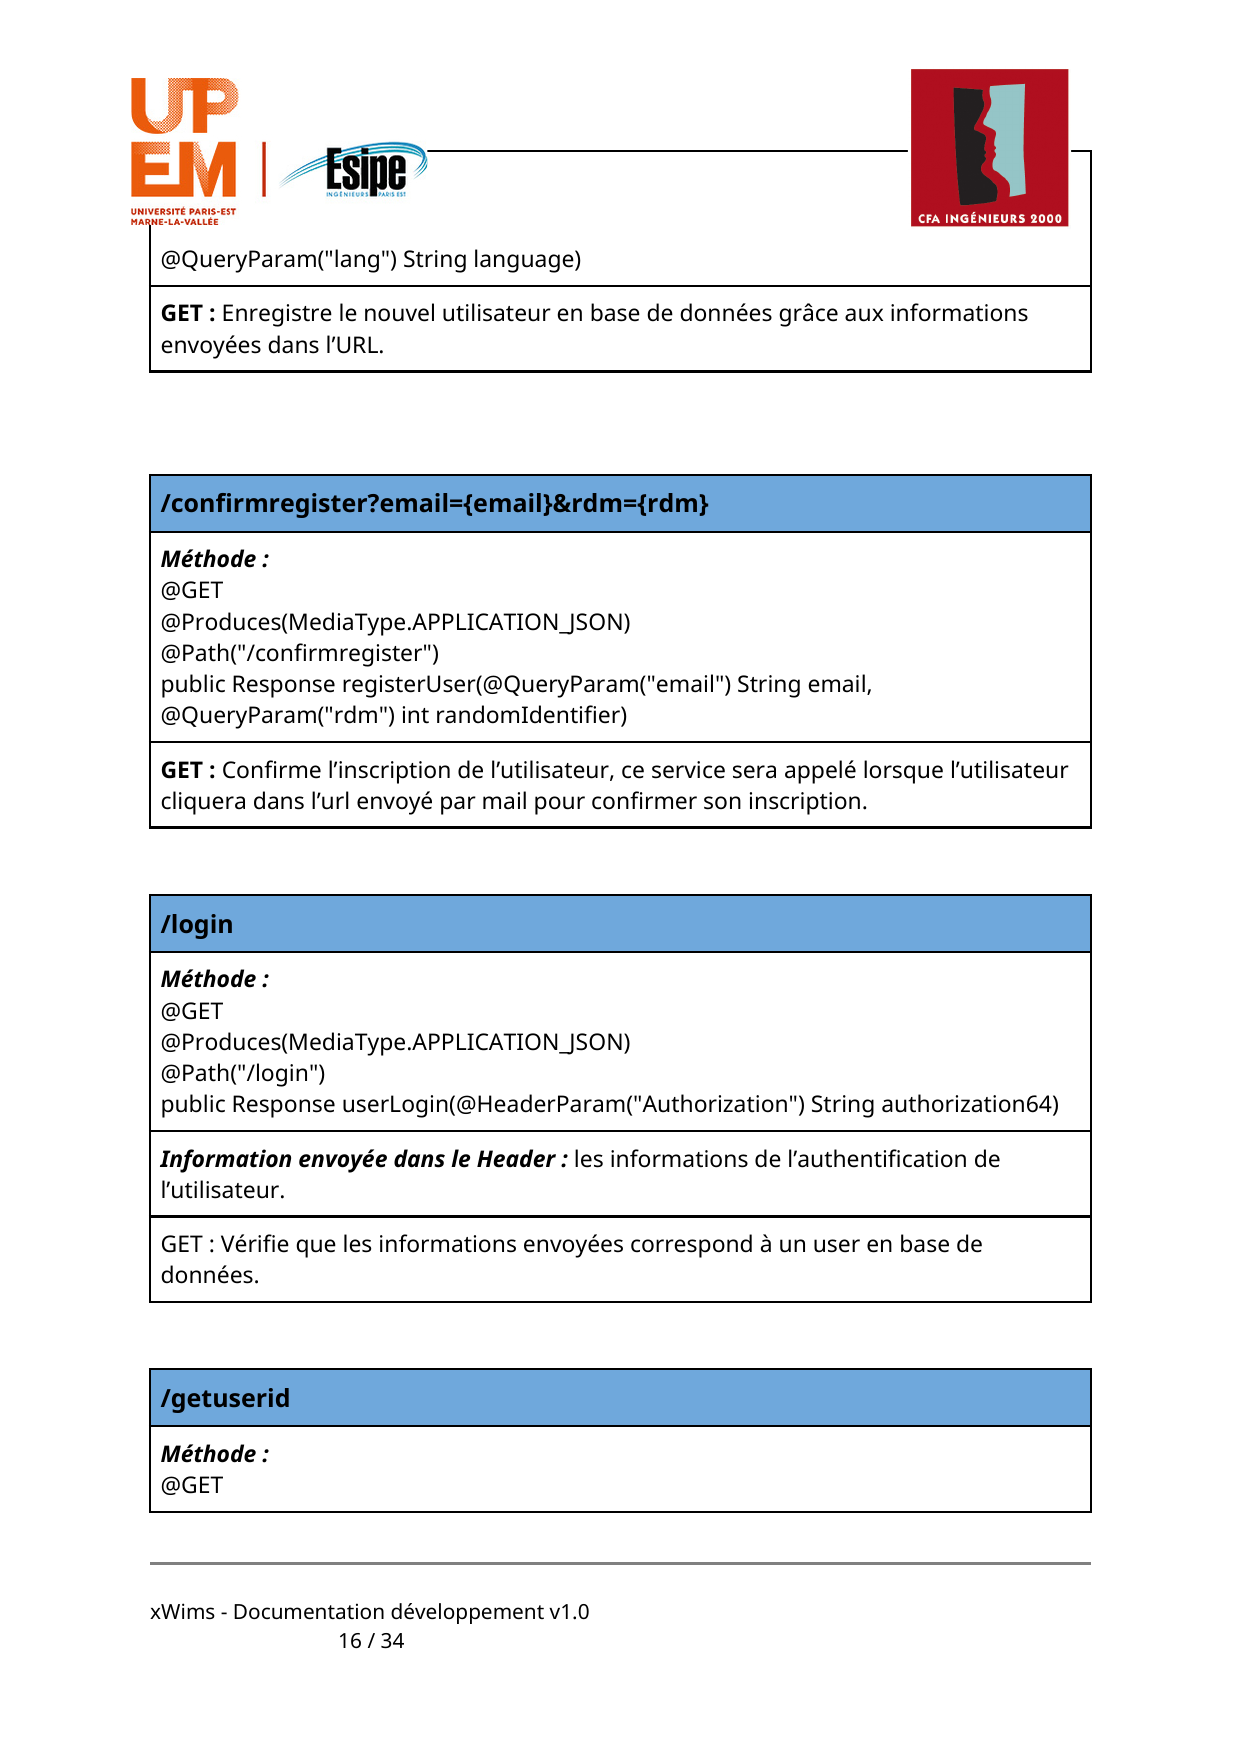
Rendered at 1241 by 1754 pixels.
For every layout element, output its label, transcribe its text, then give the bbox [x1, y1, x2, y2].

table_header /getuserid [151, 1370, 1090, 1425]
table_cell GET : Confirme l’inscription de l’utilisateur, ce service sera appelé lorsque l’utilisateur cliquera dans l’url envoyé par mail pour confirmer son inscription. [151, 743, 1090, 826]
table_cell GET : Enregistre le nouvel utilisateur en base de données grâce aux informations envoyées dans l’URL. [151, 287, 1090, 370]
table_cell Information envoyée dans le Header : les informations de l’authentification de l’utilisateur. [151, 1132, 1090, 1215]
table_cell Méthode : @GET [151, 1427, 1090, 1511]
table_cell [428, 152, 907, 224]
picture [131, 78, 428, 225]
table_cell @QueryParam("lang") String language) [151, 225, 1090, 285]
table_cell Méthode : @GET @Produces(MediaType.APPLICATION_JSON) @Path("/confirmregister") public Response registerUser(@QueryParam("email") String email, @QueryParam("rdm") int randomIdentifier) [151, 533, 1090, 741]
table_cell GET : Vérifie que les informations envoyées correspond à un user en base de données. [151, 1218, 1090, 1301]
table_header /confirmregister?email={email}&rdm={rdm} [151, 476, 1090, 531]
picture [907, 66, 1072, 230]
table_cell Méthode : @GET @Produces(MediaType.APPLICATION_JSON) @Path("/login") public Response userLogin(@HeaderParam("Authorization") String authorization64) [151, 953, 1090, 1130]
table_header /login [151, 896, 1090, 951]
